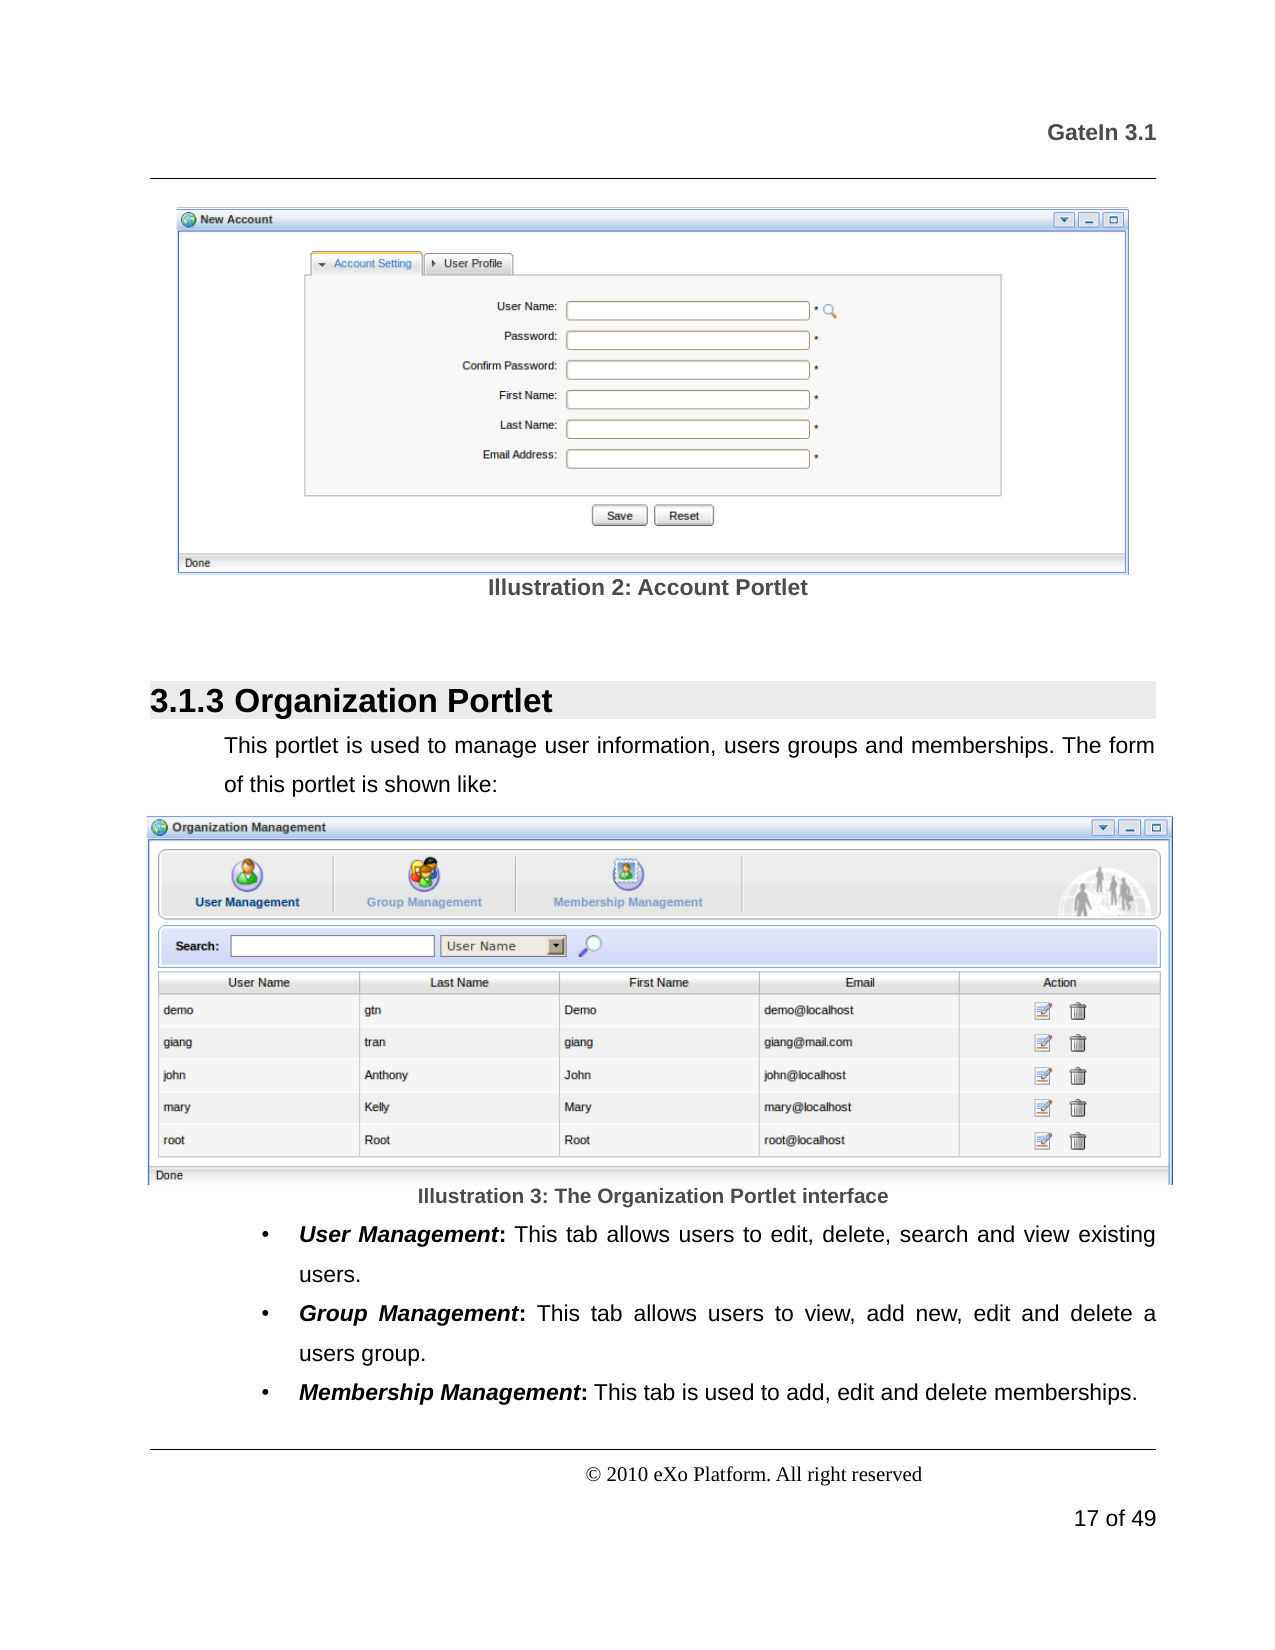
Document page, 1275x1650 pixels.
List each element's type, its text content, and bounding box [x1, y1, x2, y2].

subtitle Organization Portlet [150, 681, 1156, 719]
list [140, 811, 1166, 823]
text This portlet is used to manage user information, users groups and memberships. The form of this portlet is shown like: [224, 732, 1156, 797]
text Illustration 2: Account Portlet [172, 215, 1124, 601]
list Illustration 3: The Organization Portlet interface [140, 823, 1166, 1208]
list Membership Management: This tab is used to add, edit and delete memberships. [261, 1379, 1156, 1406]
picture [176, 207, 1129, 575]
picture [146, 815, 1173, 1185]
list User Management: This tab allows users to edit, delete, search and view existing users. [261, 1208, 1156, 1287]
list Group Management: This tab allows users to view, add new, edit and delete a users group. [261, 1300, 1156, 1366]
